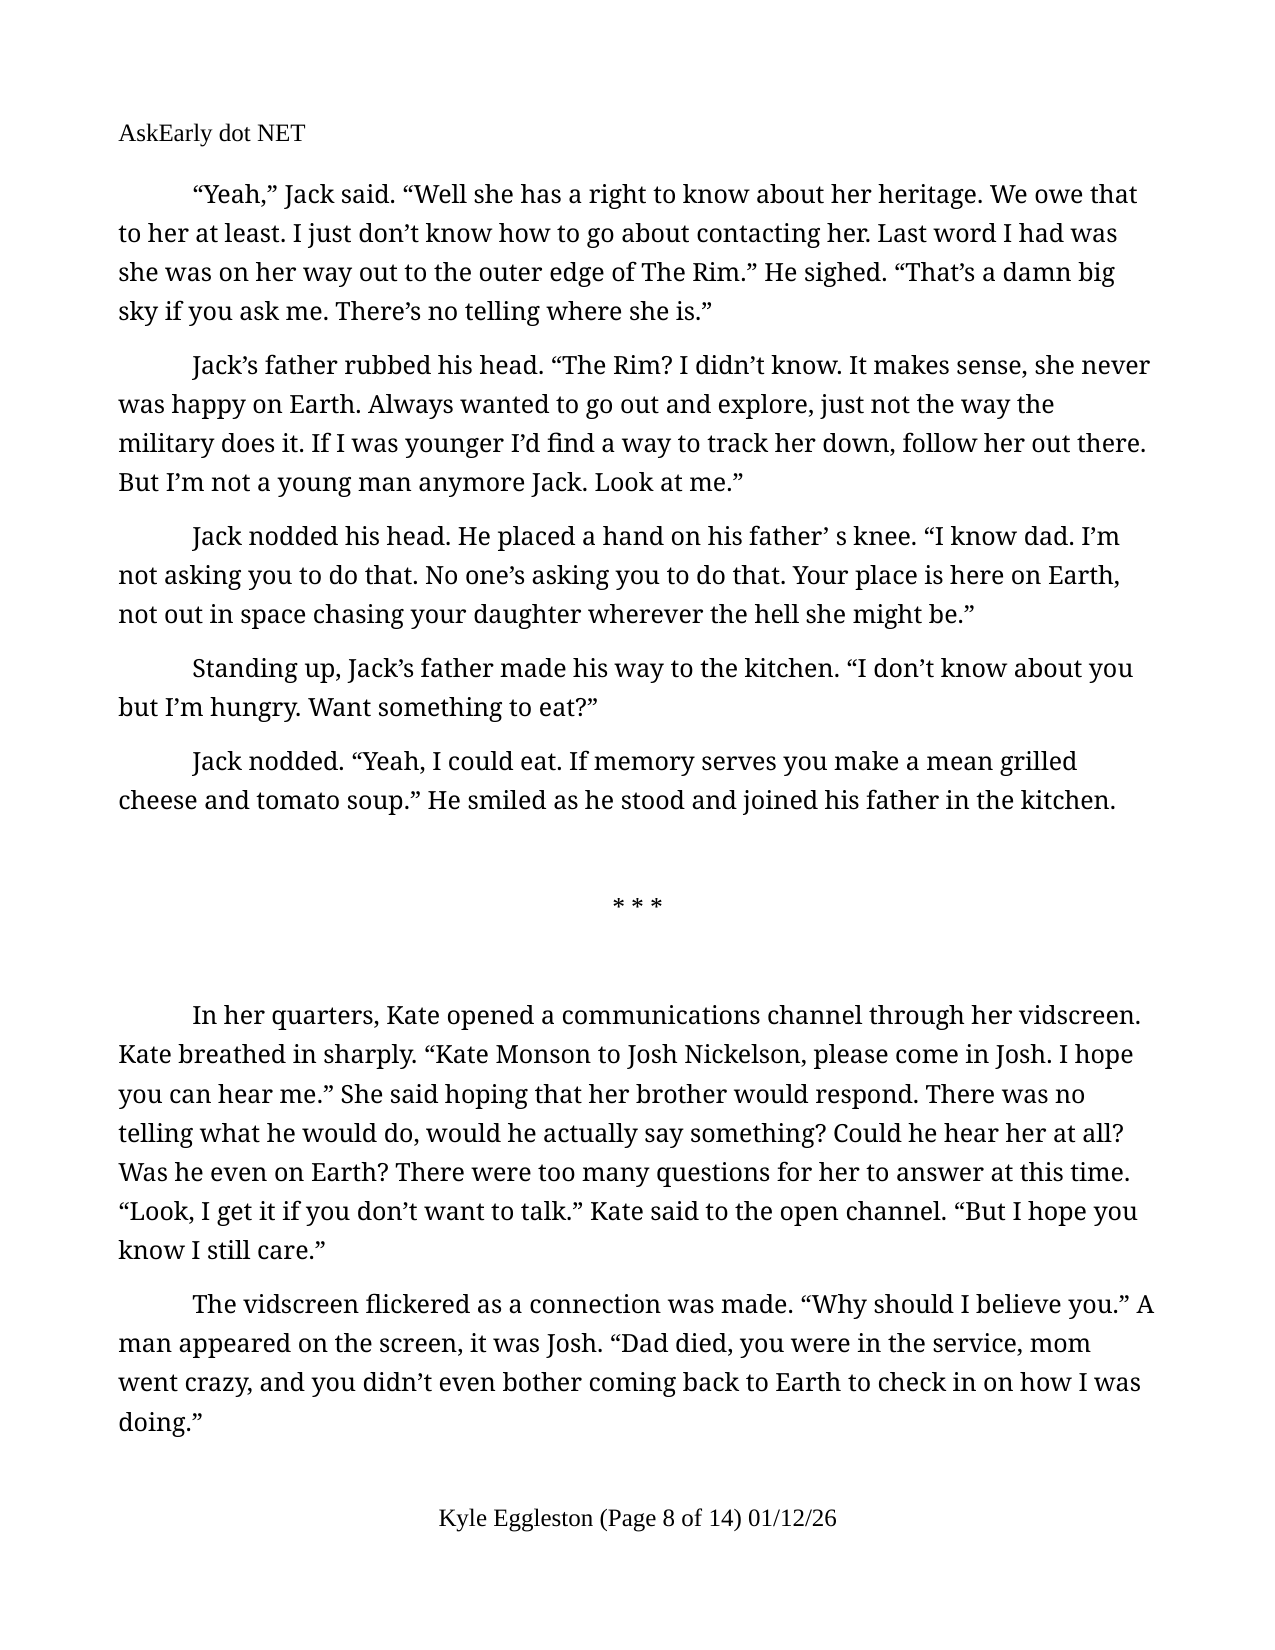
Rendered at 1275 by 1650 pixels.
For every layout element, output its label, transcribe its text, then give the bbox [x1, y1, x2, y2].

text In her quarters, Kate opened a communications channel through her vidscreen. Kate breathed in sharply. “Kate Monson to Josh Nickelson, please come in Josh. I hope you can hear me.” She said hoping that her brother would respond. There was no telling what he would do, would he actually say something? Could he hear her at all? Was he even on Earth? There were too many questions for her to answer at this time. “Look, I get it if you don’t want to talk.” Kate said to the open channel. “But I hope you know I still care.” [118, 998, 1157, 1267]
text “Yeah,” Jack said. “Well she has a right to know about her heritage. We owe that to her at least. I just don’t know how to go about contacting her. Last word I had was she was on her way out to the outer edge of The Rim.” He sighed. “That’s a damn big sky if you ask me. There’s no telling where she is.” [118, 176, 1157, 328]
text Standing up, Jack’s father made his way to the kitchen. “I don’t know about you but I’m hungry. Want something to eat?” [118, 651, 1157, 724]
text * * * [118, 891, 1157, 924]
text Jack nodded. “Yeah, I could eat. If memory serves you make a mean grilled cheese and tomato soup.” He smiled as he stood and joined his father in the kitchen. [118, 744, 1157, 817]
text The vidscreen flickered as a connection was made. “Why should I believe you.” A man appeared on the screen, it was Josh. “Dad died, you were in the service, mom went crazy, and you didn’t even bother coming back to Earth to check in on how I was doing.” [118, 1287, 1157, 1438]
text Jack’s father rubbed his head. “The Rim? I didn’t know. It makes sense, she never was happy on Earth. Always wanted to go out and explore, just not the way the military does it. If I was younger I’d find a way to track her down, follow her out there. But I’m not a young man anymore Jack. Look at me.” [118, 348, 1157, 499]
text Jack nodded his head. He placed a hand on his father’ s knee. “I know dad. I’m not asking you to do that. No one’s asking you to do that. Your place is here on Earth, not out in space chasing your daughter wherever the hell she might be.” [118, 519, 1157, 631]
